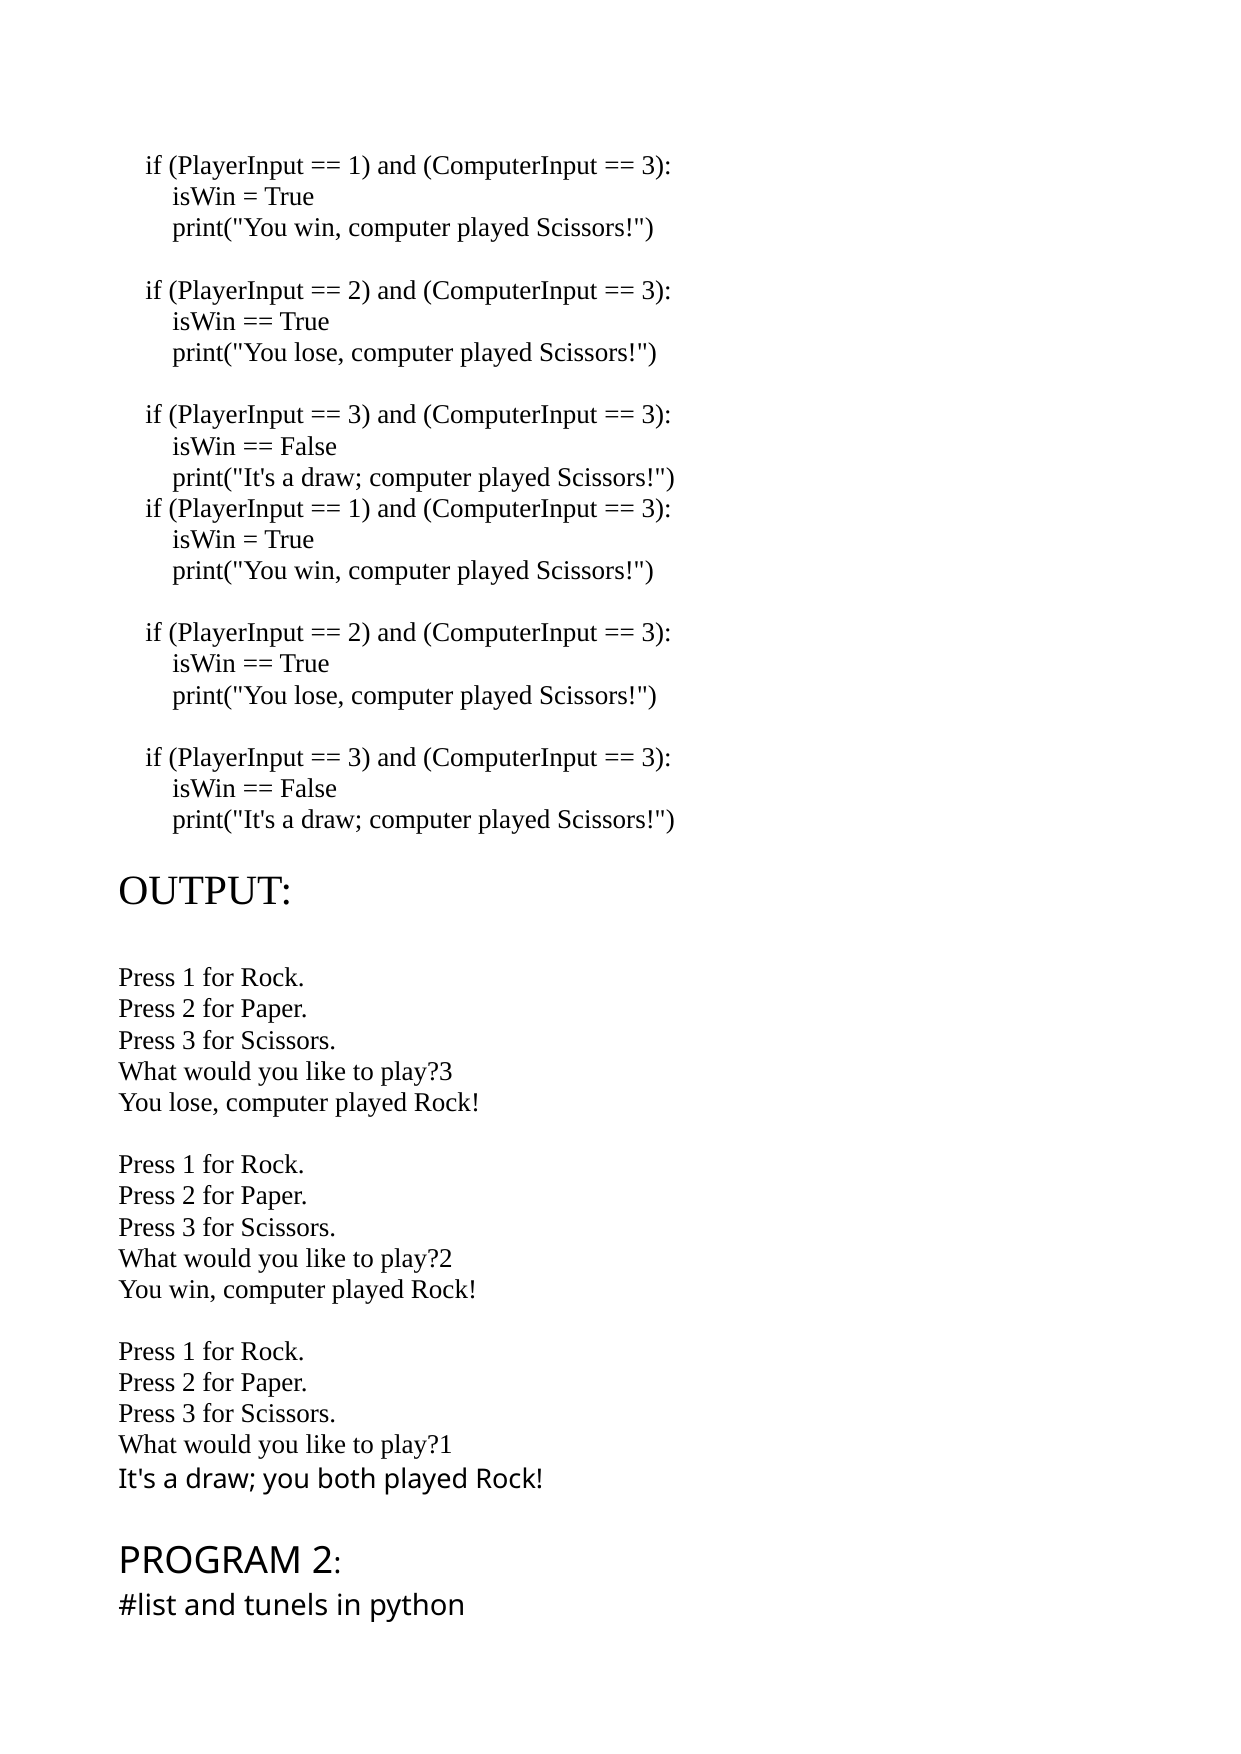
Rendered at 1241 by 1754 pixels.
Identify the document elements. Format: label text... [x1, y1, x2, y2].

text What would you like to play?3 [118, 1055, 1122, 1086]
text isWin = True [118, 523, 1122, 554]
text Press 3 for Scissors. [118, 1211, 1122, 1242]
text OUTPUT: [118, 866, 1122, 913]
text isWin == True [118, 648, 1122, 679]
text if (PlayerInput == 3) and (ComputerInput == 3): [118, 398, 1122, 429]
text isWin == False [118, 772, 1122, 803]
text Press 1 for Rock. [118, 1335, 1122, 1366]
text Press 1 for Rock. [118, 961, 1122, 993]
text print("It's a draw; computer played Scissors!") [118, 461, 1122, 492]
text Press 2 for Paper. [118, 1179, 1122, 1211]
text isWin == False [118, 429, 1122, 461]
text What would you like to play?1 [118, 1429, 1122, 1460]
text if (PlayerInput == 3) and (ComputerInput == 3): [118, 741, 1122, 772]
text print("You lose, computer played Scissors!") [118, 336, 1122, 367]
text Press 3 for Scissors. [118, 1024, 1122, 1055]
text You win, computer played Rock! [118, 1273, 1122, 1304]
text if (PlayerInput == 2) and (ComputerInput == 3): [118, 616, 1122, 648]
text if (PlayerInput == 2) and (ComputerInput == 3): [118, 274, 1122, 305]
text if (PlayerInput == 1) and (ComputerInput == 3): [118, 149, 1122, 180]
text if (PlayerInput == 1) and (ComputerInput == 3): [118, 492, 1122, 523]
text print("You win, computer played Scissors!") [118, 212, 1122, 243]
text You lose, computer played Rock! [118, 1086, 1122, 1117]
text print("You win, computer played Scissors!") [118, 554, 1122, 585]
text It's a draw; you both played Rock! [118, 1460, 1122, 1497]
text print("It's a draw; computer played Scissors!") [118, 803, 1122, 834]
text PROGRAM 2: [118, 1533, 1122, 1584]
text Press 3 for Scissors. [118, 1397, 1122, 1429]
text What would you like to play?2 [118, 1242, 1122, 1273]
text isWin == True [118, 305, 1122, 336]
text Press 2 for Paper. [118, 993, 1122, 1024]
text #list and tunels in python [118, 1584, 1122, 1624]
text isWin = True [118, 180, 1122, 212]
text Press 1 for Rock. [118, 1148, 1122, 1179]
text print("You lose, computer played Scissors!") [118, 679, 1122, 710]
text Press 2 for Paper. [118, 1366, 1122, 1397]
